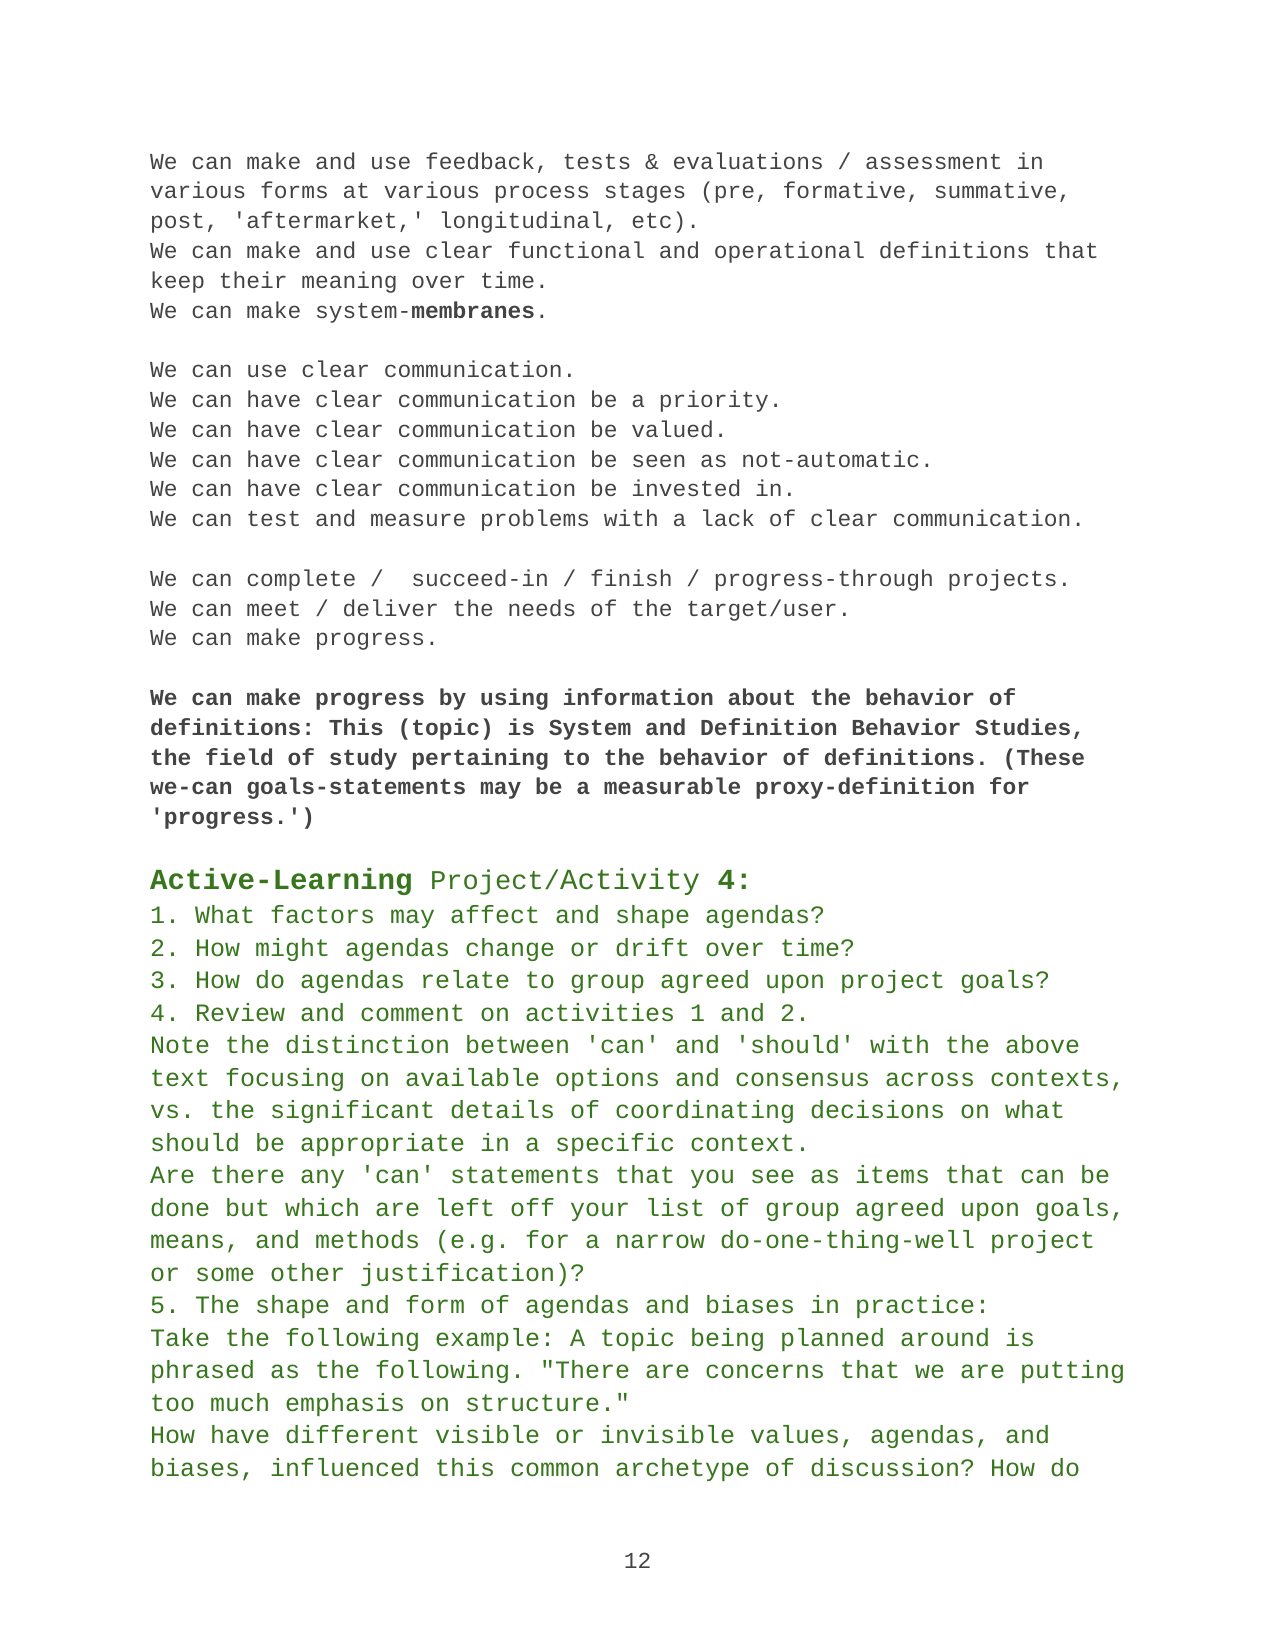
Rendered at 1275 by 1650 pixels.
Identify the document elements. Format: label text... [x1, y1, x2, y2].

text We can have clear communication be valued. [150, 418, 1125, 444]
text 1. What factors may affect and shape agendas? [150, 903, 1125, 931]
text How have different visible or invisible values, agendas, and biases, influenced this common archetype of discussion? How do [150, 1423, 1125, 1484]
text We can meet / deliver the needs of the target/user. [150, 597, 1125, 623]
text 3. How do agendas relate to group agreed upon project goals? [150, 968, 1125, 996]
text We can have clear communication be invested in. [150, 478, 1125, 504]
text We can make progress by using information about the behavior of definitions: This (topic) is System and Definition Behavior Studies, the field of study pertaining to the behavior of definitions. (These we-can goals-statements may be a measurable proxy-definition for 'progress.') [150, 686, 1125, 831]
text We can make progress. [150, 627, 1125, 653]
text Active-Learning Project/Activity 4: [150, 865, 1125, 898]
text Are there any 'can' statements that you see as items that can be done but which are left off your list of group agreed upon goals, means, and methods (e.g. for a narrow do-one-thing-well project or some other justification)? [150, 1163, 1125, 1289]
text Note the distinction between 'can' and 'should' with the above text focusing on available options and consensus across contexts, vs. the significant details of coordinating decisions on what should be appropriate in a specific context. [150, 1033, 1125, 1159]
text We can make and use clear functional and operational definitions that keep their meaning over time. [150, 239, 1125, 295]
text We can have clear communication be a priority. [150, 388, 1125, 414]
text We can use clear communication. [150, 358, 1125, 384]
text Take the following example: A topic being planned around is phrased as the following. "There are concerns that we are putting too much emphasis on structure." [150, 1325, 1125, 1419]
text 5. The shape and form of agendas and biases in practice: [150, 1293, 1125, 1321]
text 4. Review and comment on activities 1 and 2. [150, 1000, 1125, 1029]
text We can have clear communication be seen as not-automatic. [150, 448, 1125, 474]
text We can make and use feedback, tests & evaluations / assessment in various forms at various process stages (pre, formative, summative, post, 'aftermarket,' longitudinal, etc). [150, 150, 1125, 236]
text We can test and measure problems with a lack of clear communication. [150, 507, 1125, 533]
text We can make system-membranes. [150, 299, 1125, 325]
text 2. How might agendas change or drift over time? [150, 935, 1125, 964]
text We can complete / succeed-in / finish / progress-through projects. [150, 567, 1125, 593]
